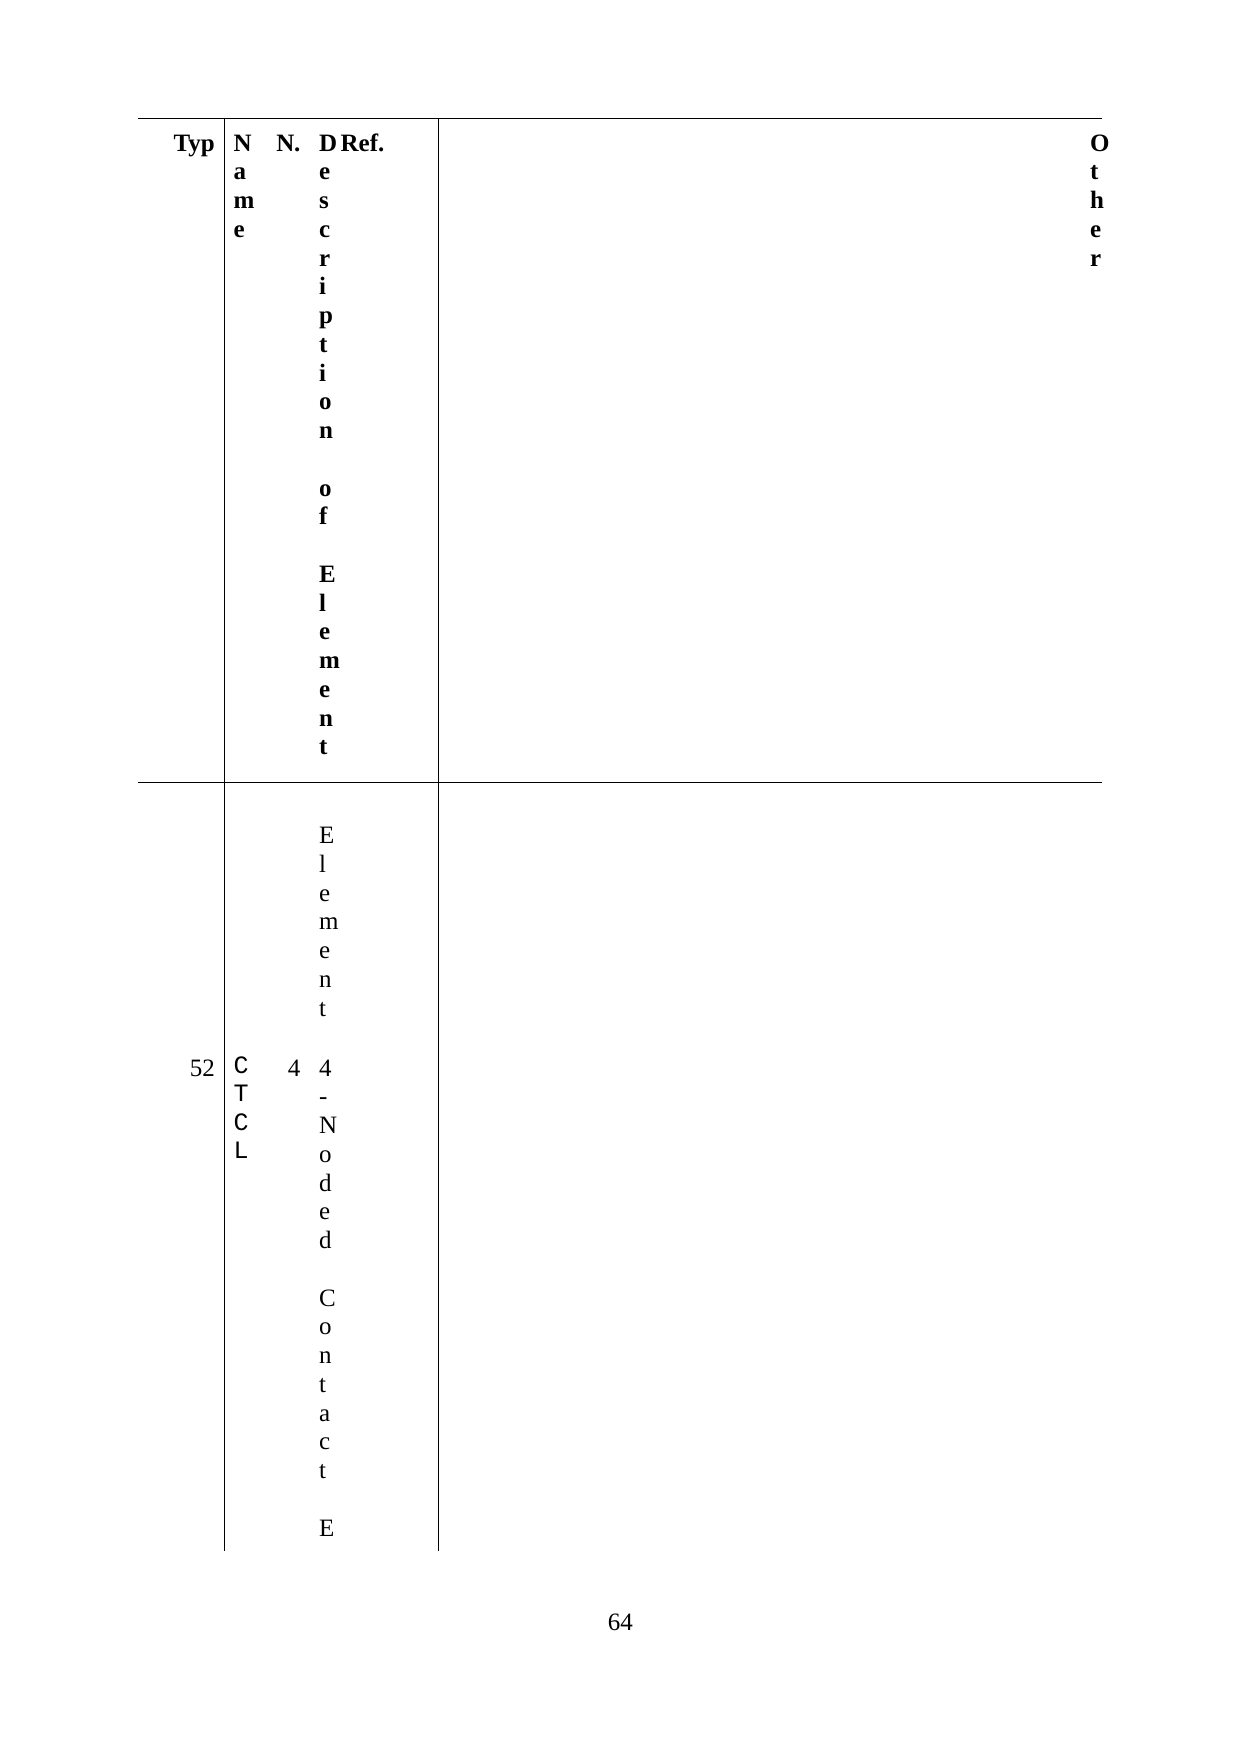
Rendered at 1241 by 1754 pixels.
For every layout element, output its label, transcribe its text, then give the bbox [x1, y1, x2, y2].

table_cell [952, 1043, 1081, 1551]
table_cell [439, 1043, 567, 1551]
table_header [439, 119, 567, 782]
table_cell [567, 1043, 695, 1551]
table_cell 2 [245, 783, 309, 1043]
table_cell [824, 783, 952, 1043]
table_header [952, 119, 1081, 782]
table_header N. [245, 119, 309, 782]
table_header [695, 119, 823, 782]
table_header Description of Element [310, 119, 331, 782]
table_header Other [1081, 119, 1102, 782]
table_cell 4 [245, 1043, 309, 1551]
table_header Ref. [331, 119, 438, 782]
table_cell CTCL [225, 1043, 245, 1551]
table_cell [824, 1043, 952, 1551]
table_header [567, 119, 695, 782]
table_cell [331, 783, 438, 1043]
table_cell [1081, 1043, 1102, 1551]
table_cell 2-Noded Contact Element [310, 783, 331, 1043]
table_cell [952, 783, 1081, 1043]
table_cell 4-Noded Contact Element [310, 1043, 331, 1551]
table_header Typ [138, 119, 224, 782]
table_cell [1081, 783, 1102, 1043]
table_header [824, 119, 952, 782]
table_cell CTCL [237, 1115, 245, 1128]
table_header Name [225, 119, 245, 782]
table_cell CTCP [225, 783, 245, 1043]
table_cell [331, 1043, 438, 1551]
table_cell [695, 783, 823, 1043]
table_cell [567, 783, 695, 1043]
table_cell [695, 1043, 823, 1551]
table_cell [138, 783, 224, 1043]
table_cell [439, 783, 567, 1043]
table_cell CTCL [237, 1058, 245, 1071]
table_cell 52 [138, 1043, 224, 1551]
